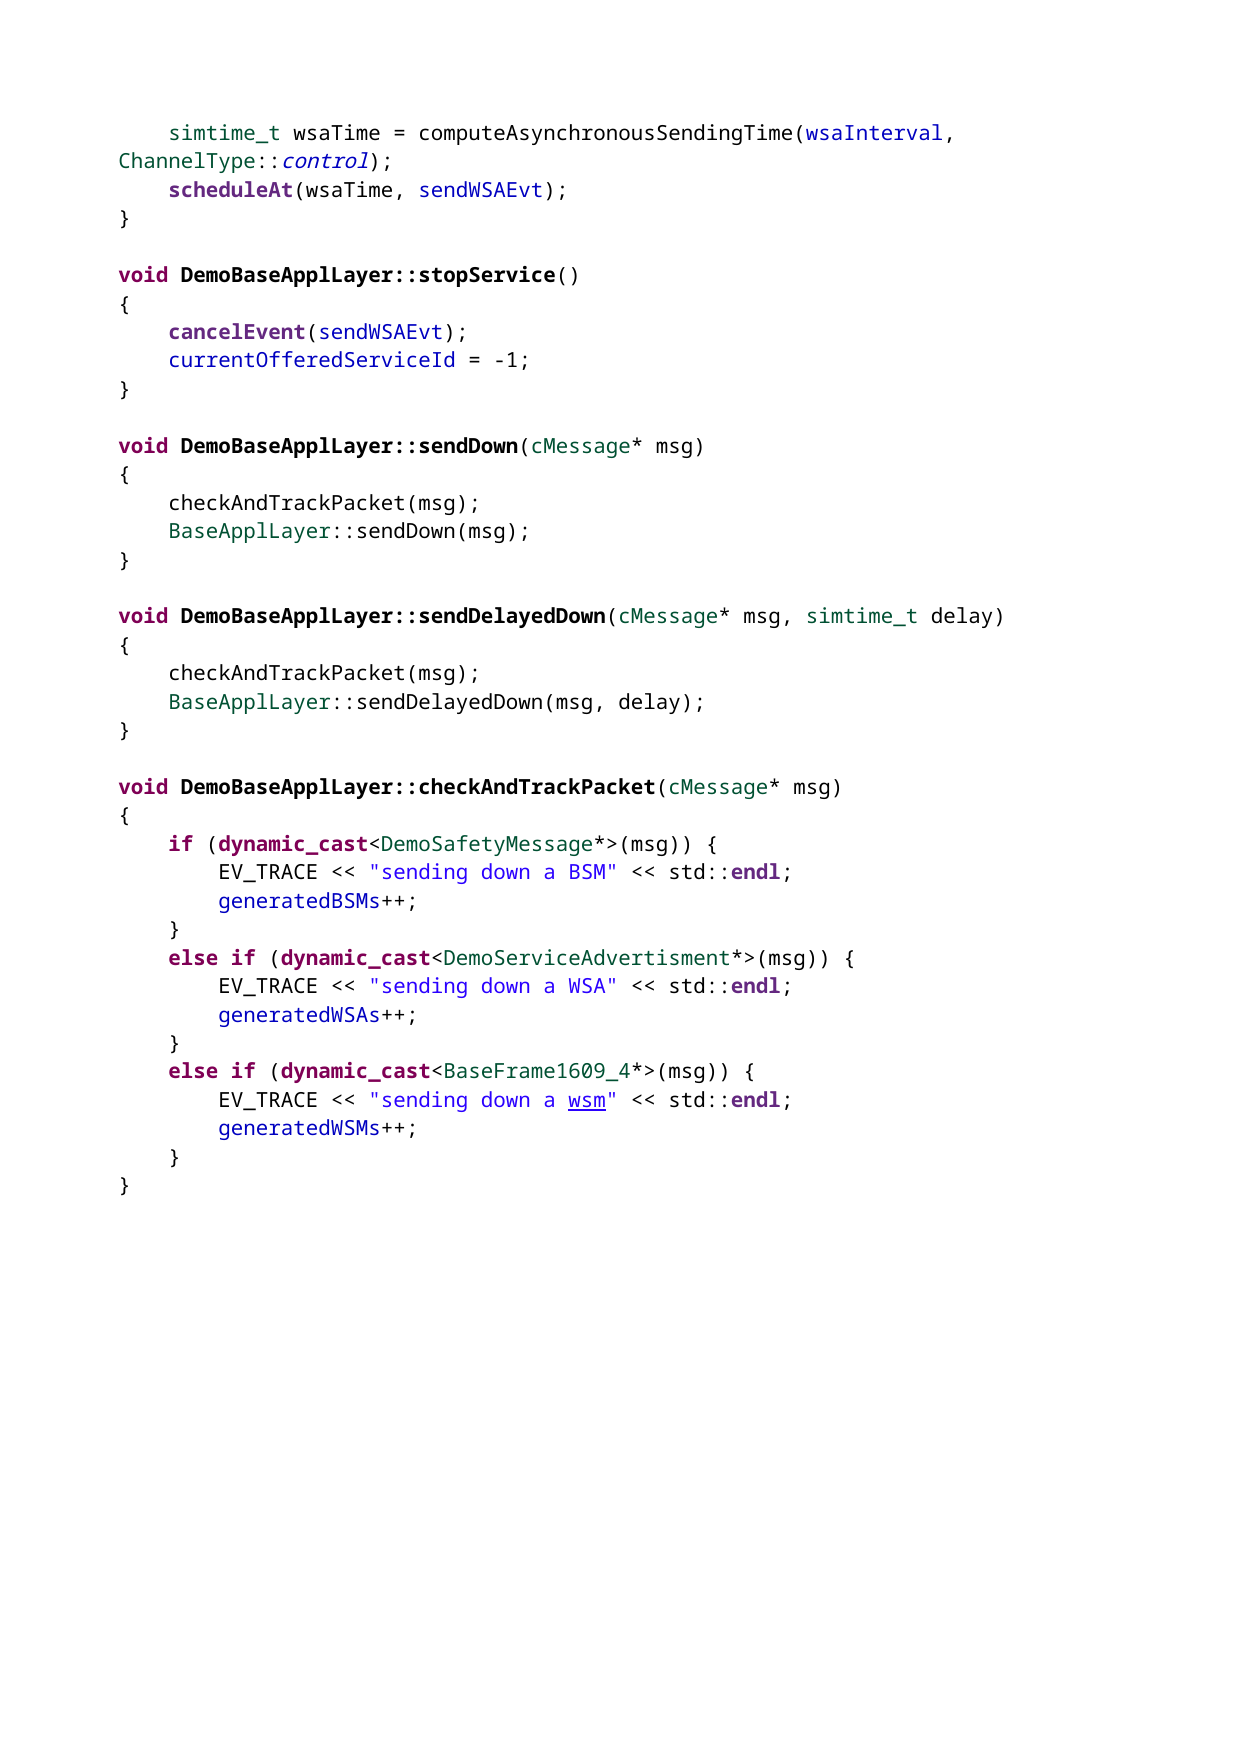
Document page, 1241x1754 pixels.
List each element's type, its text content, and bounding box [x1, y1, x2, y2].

text void DemoBaseApplLayer::sendDown(cMessage* msg) [118, 431, 1122, 459]
text currentOfferedServiceId = -1; [118, 346, 1122, 374]
text } [118, 1170, 1122, 1199]
text checkAndTrackPacket(msg); [118, 658, 1122, 687]
text EV_TRACE << "sending down a BSM" << std::endl; [118, 857, 1122, 886]
text void DemoBaseApplLayer::checkAndTrackPacket(cMessage* msg) [118, 772, 1122, 801]
text } [118, 374, 1122, 402]
text cancelEvent(sendWSAEvt); [118, 317, 1122, 346]
text } [118, 545, 1122, 573]
text { [118, 289, 1122, 317]
text EV_TRACE << "sending down a WSA" << std::endl; [118, 971, 1122, 1000]
text } [118, 1028, 1122, 1057]
text void DemoBaseApplLayer::stopService() [118, 260, 1122, 289]
text { [118, 630, 1122, 658]
text } [118, 203, 1122, 232]
text EV_TRACE << "sending down a wsm" << std::endl; [118, 1085, 1122, 1113]
text if (dynamic_cast<DemoSafetyMessage*>(msg)) { [118, 829, 1122, 857]
text scheduleAt(wsaTime, sendWSAEvt); [118, 175, 1122, 203]
text BaseApplLayer::sendDelayedDown(msg, delay); [118, 687, 1122, 715]
text } [118, 715, 1122, 744]
text simtime_t wsaTime = computeAsynchronousSendingTime(wsaInterval, ChannelType::control); [118, 118, 1122, 175]
text generatedWSAs++; [118, 1000, 1122, 1028]
text } [118, 1142, 1122, 1170]
text else if (dynamic_cast<BaseFrame1609_4*>(msg)) { [118, 1057, 1122, 1085]
text generatedWSMs++; [118, 1113, 1122, 1142]
text checkAndTrackPacket(msg); [118, 488, 1122, 516]
text { [118, 459, 1122, 488]
text else if (dynamic_cast<DemoServiceAdvertisment*>(msg)) { [118, 943, 1122, 971]
text } [118, 914, 1122, 943]
text BaseApplLayer::sendDown(msg); [118, 516, 1122, 545]
text generatedBSMs++; [118, 886, 1122, 914]
text void DemoBaseApplLayer::sendDelayedDown(cMessage* msg, simtime_t delay) [118, 602, 1122, 630]
text { [118, 801, 1122, 829]
